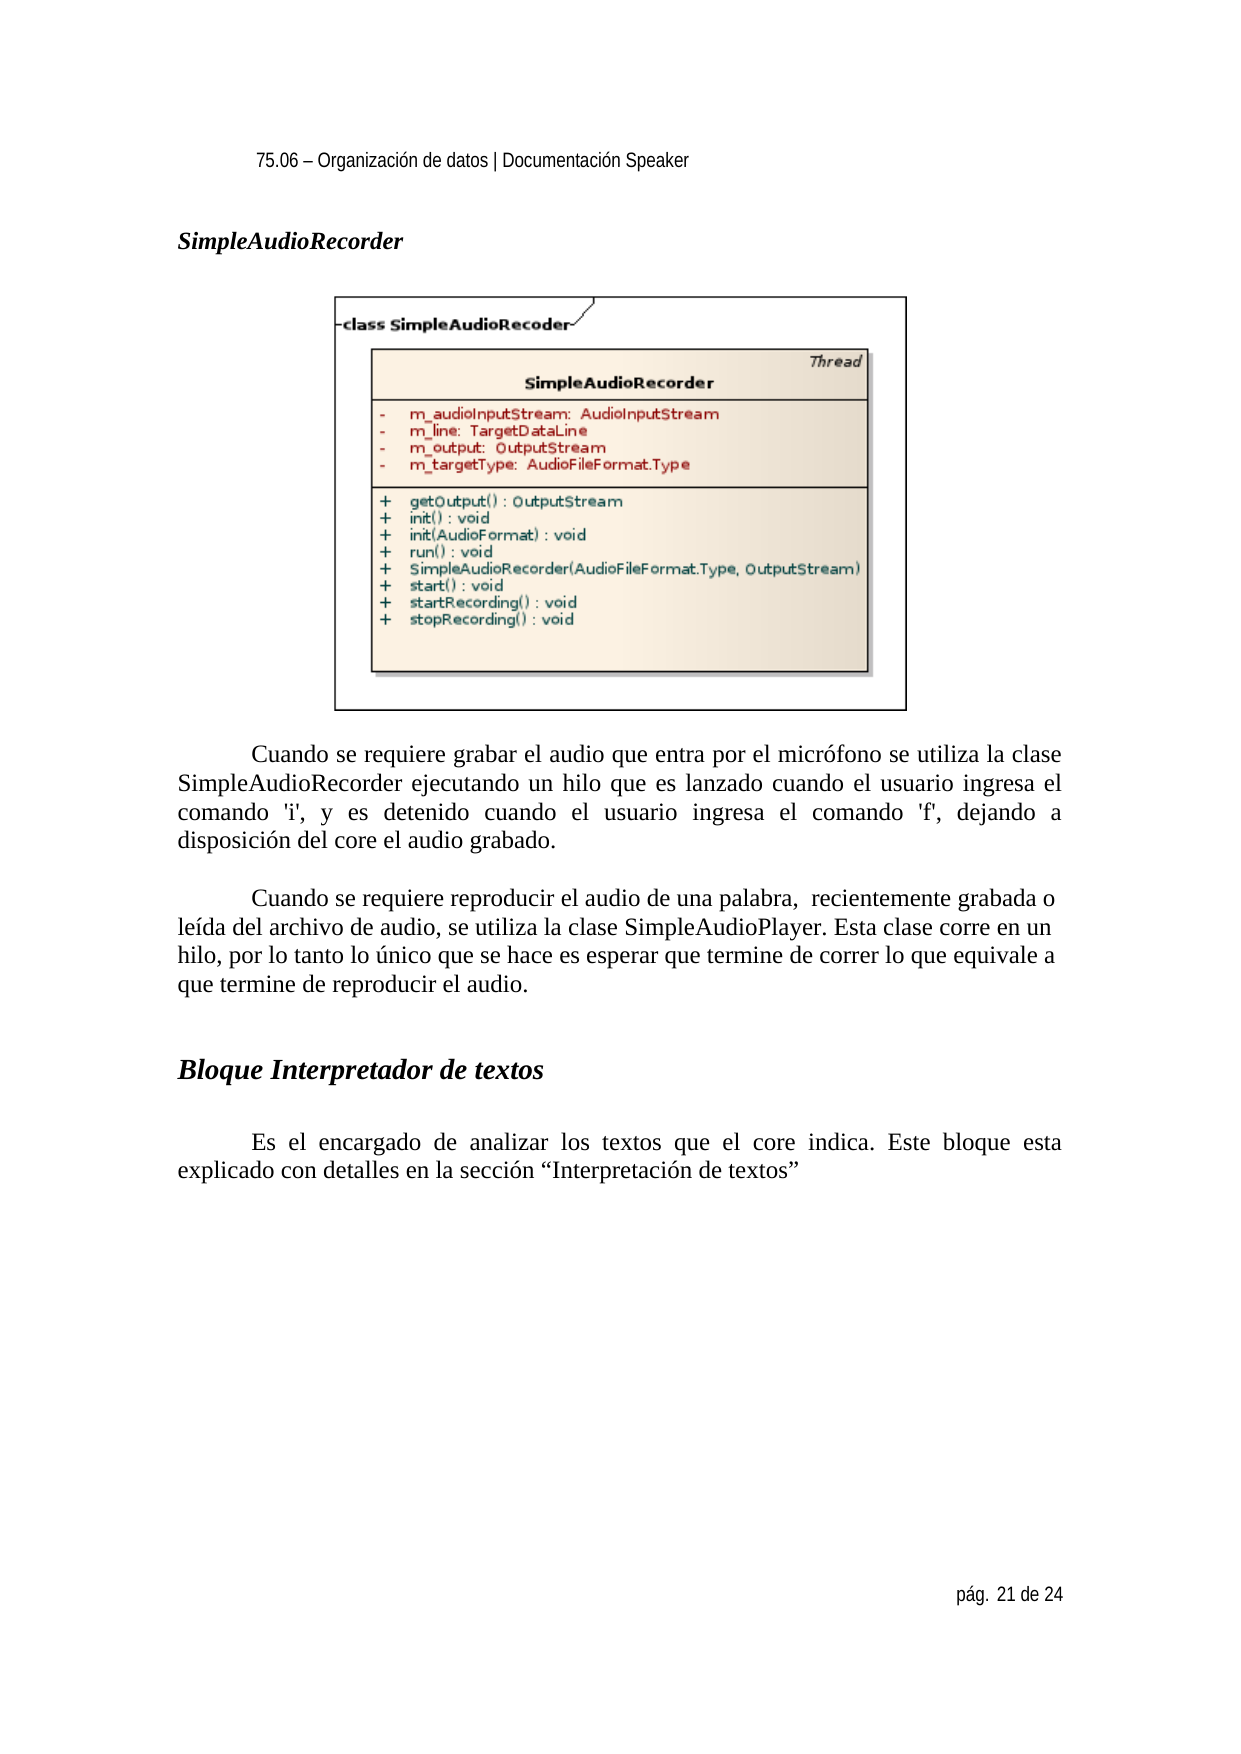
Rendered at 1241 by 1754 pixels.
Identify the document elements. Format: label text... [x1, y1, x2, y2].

subtitle Bloque Interpretador de textos [177, 1052, 1063, 1085]
picture [333, 295, 907, 711]
text Es el encargado de analizar los textos que el core indica. Este bloque esta explicado con detalles en la sección “Interpretación de textos” [177, 1127, 1063, 1184]
subtitle SimpleAudioRecorder [177, 226, 1063, 254]
text Cuando se requiere reproducir el audio de una palabra, recientemente grabada o leída del archivo de audio, se utiliza la clase SimpleAudioPlayer. Esta clase corre en un hilo, por lo tanto lo único que se hace es esperar que termine de correr lo que equivale a que termine de reproducir el audio. [177, 883, 1063, 998]
text Cuando se requiere grabar el audio que entra por el micrófono se utiliza la clase SimpleAudioRecorder ejecutando un hilo que es lanzado cuando el usuario ingresa el comando 'i', y es detenido cuando el usuario ingresa el comando 'f', dejando a disposición del core el audio grabado. [177, 739, 1063, 854]
